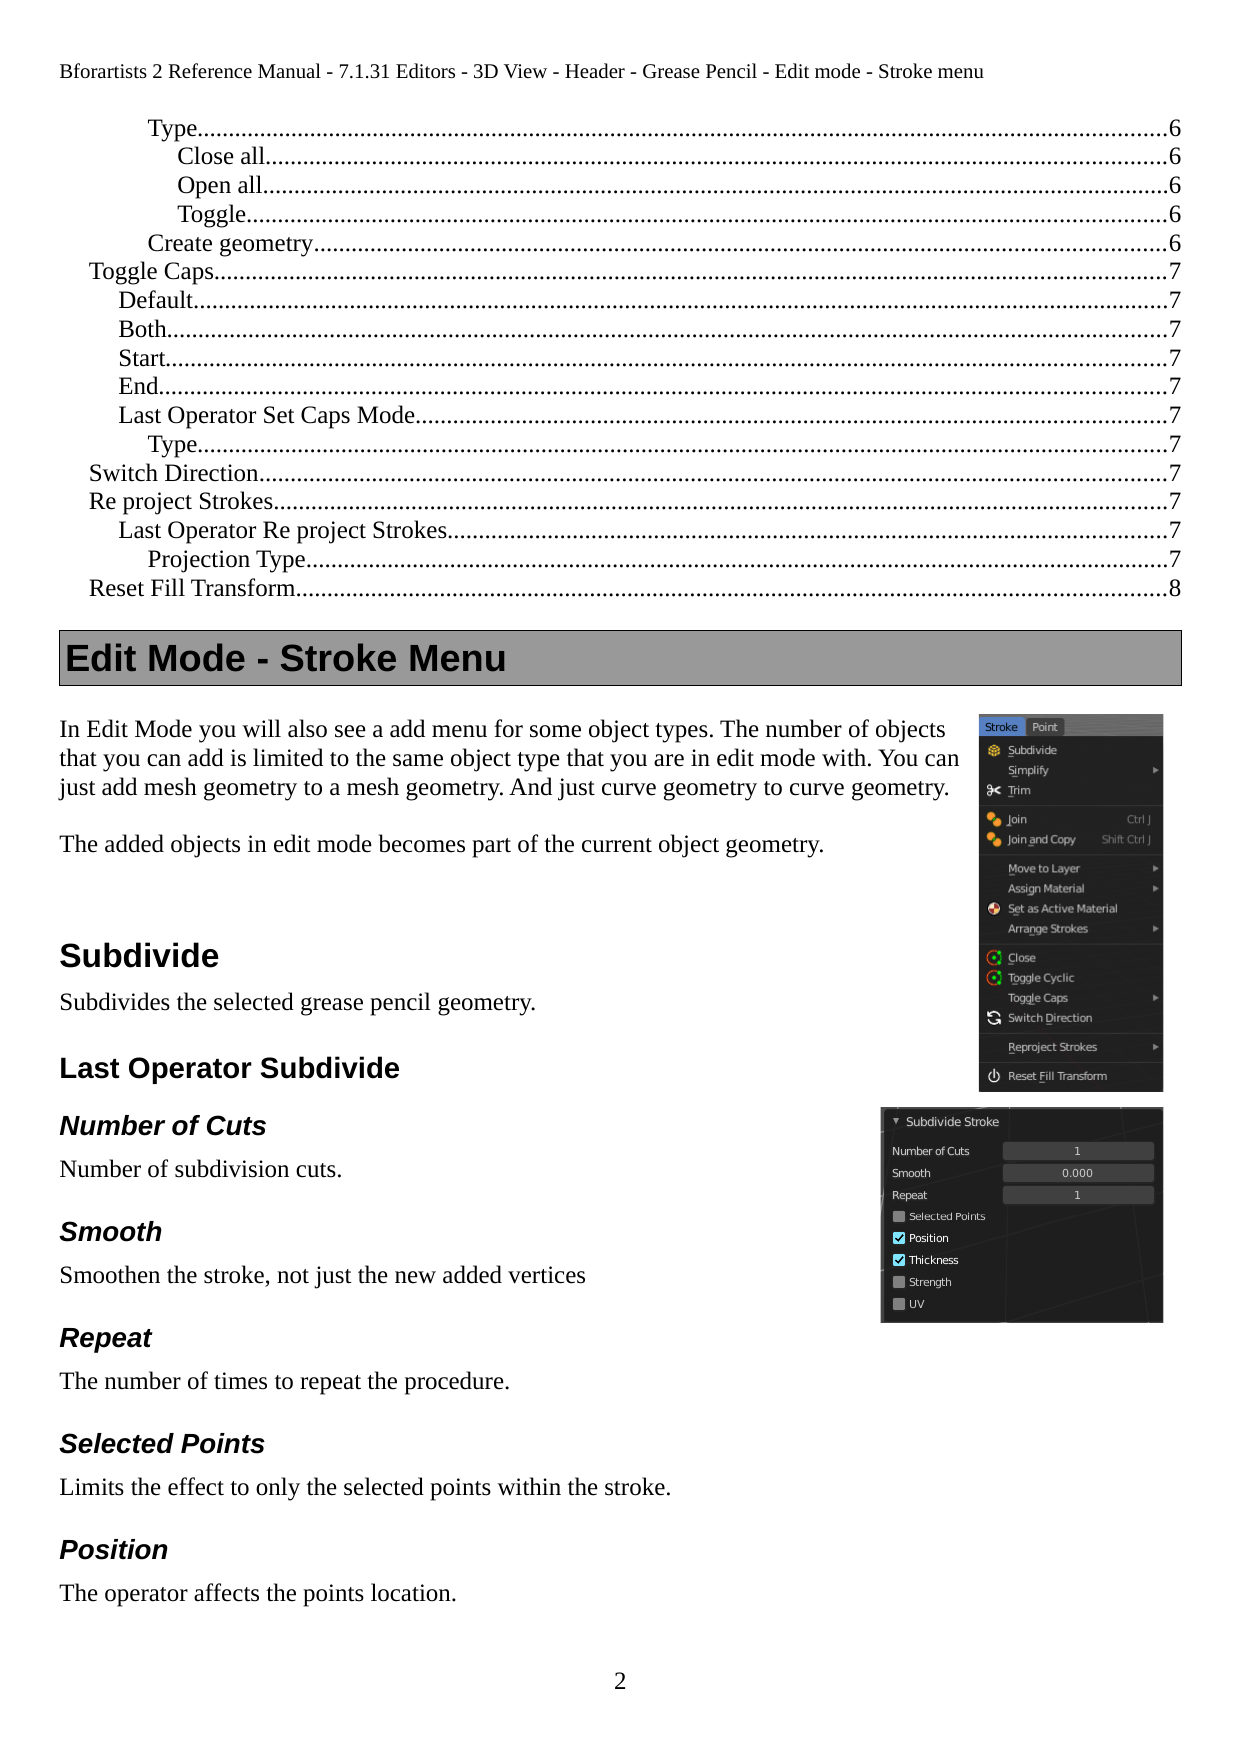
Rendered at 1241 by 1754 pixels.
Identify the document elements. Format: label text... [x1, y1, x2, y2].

subtitle Position [59, 1533, 1181, 1565]
text In Edit Mode you will also see a add menu for some object types. The number of objects that you can add is limited to the same object type that you are in edit mode with. You can just add mesh geometry to a mesh geometry. And just curve geometry to curve geometry. [59, 714, 978, 800]
table_header Edit Mode - Stroke Menu [60, 631, 1181, 685]
text Type 7 [147, 429, 1181, 458]
text Both 7 [118, 314, 1181, 343]
text Last Operator Re project Strokes 7 [118, 515, 1181, 544]
text Projection Type 7 [147, 544, 1181, 573]
text Create geometry 6 [147, 228, 1181, 256]
text Number of subdivision cuts. [59, 1154, 880, 1183]
subtitle Smooth [59, 1216, 880, 1248]
subtitle Repeat [59, 1322, 1181, 1353]
text End 7 [118, 371, 1181, 400]
text Open all 6 [177, 170, 1181, 199]
text Switch Direction 7 [88, 458, 1181, 486]
text Re project Strokes 7 [88, 486, 1181, 515]
text Last Operator Set Caps Mode 7 [118, 400, 1181, 429]
text Subdivides the selected grease pencil geometry. [59, 987, 978, 1016]
text Reset Fill Transform 8 [88, 573, 1181, 601]
text Start 7 [118, 343, 1181, 371]
subtitle [1164, 1110, 1181, 1142]
text The added objects in edit mode becomes part of the current object geometry. [59, 829, 978, 858]
picture [978, 714, 1164, 1092]
picture [880, 1107, 1164, 1323]
subtitle Last Operator Subdivide [59, 1051, 978, 1085]
text Toggle Caps 7 [88, 256, 1181, 285]
text Smoothen the stroke, not just the new added vertices [59, 1260, 880, 1289]
text The number of times to repeat the procedure. [59, 1366, 1181, 1395]
text Limits the effect to only the selected points within the stroke. [59, 1472, 1181, 1501]
text The operator affects the points location. [59, 1578, 1181, 1607]
text Type 6 [147, 113, 1181, 141]
subtitle Selected Points [59, 1428, 1181, 1459]
text Default 7 [118, 285, 1181, 314]
subtitle Subdivide [59, 936, 978, 975]
subtitle [1164, 1051, 1181, 1085]
subtitle [1164, 936, 1181, 975]
text Toggle 6 [177, 199, 1181, 228]
text Close all 6 [177, 141, 1181, 170]
subtitle Number of Cuts [59, 1110, 880, 1142]
subtitle [1164, 1216, 1181, 1248]
